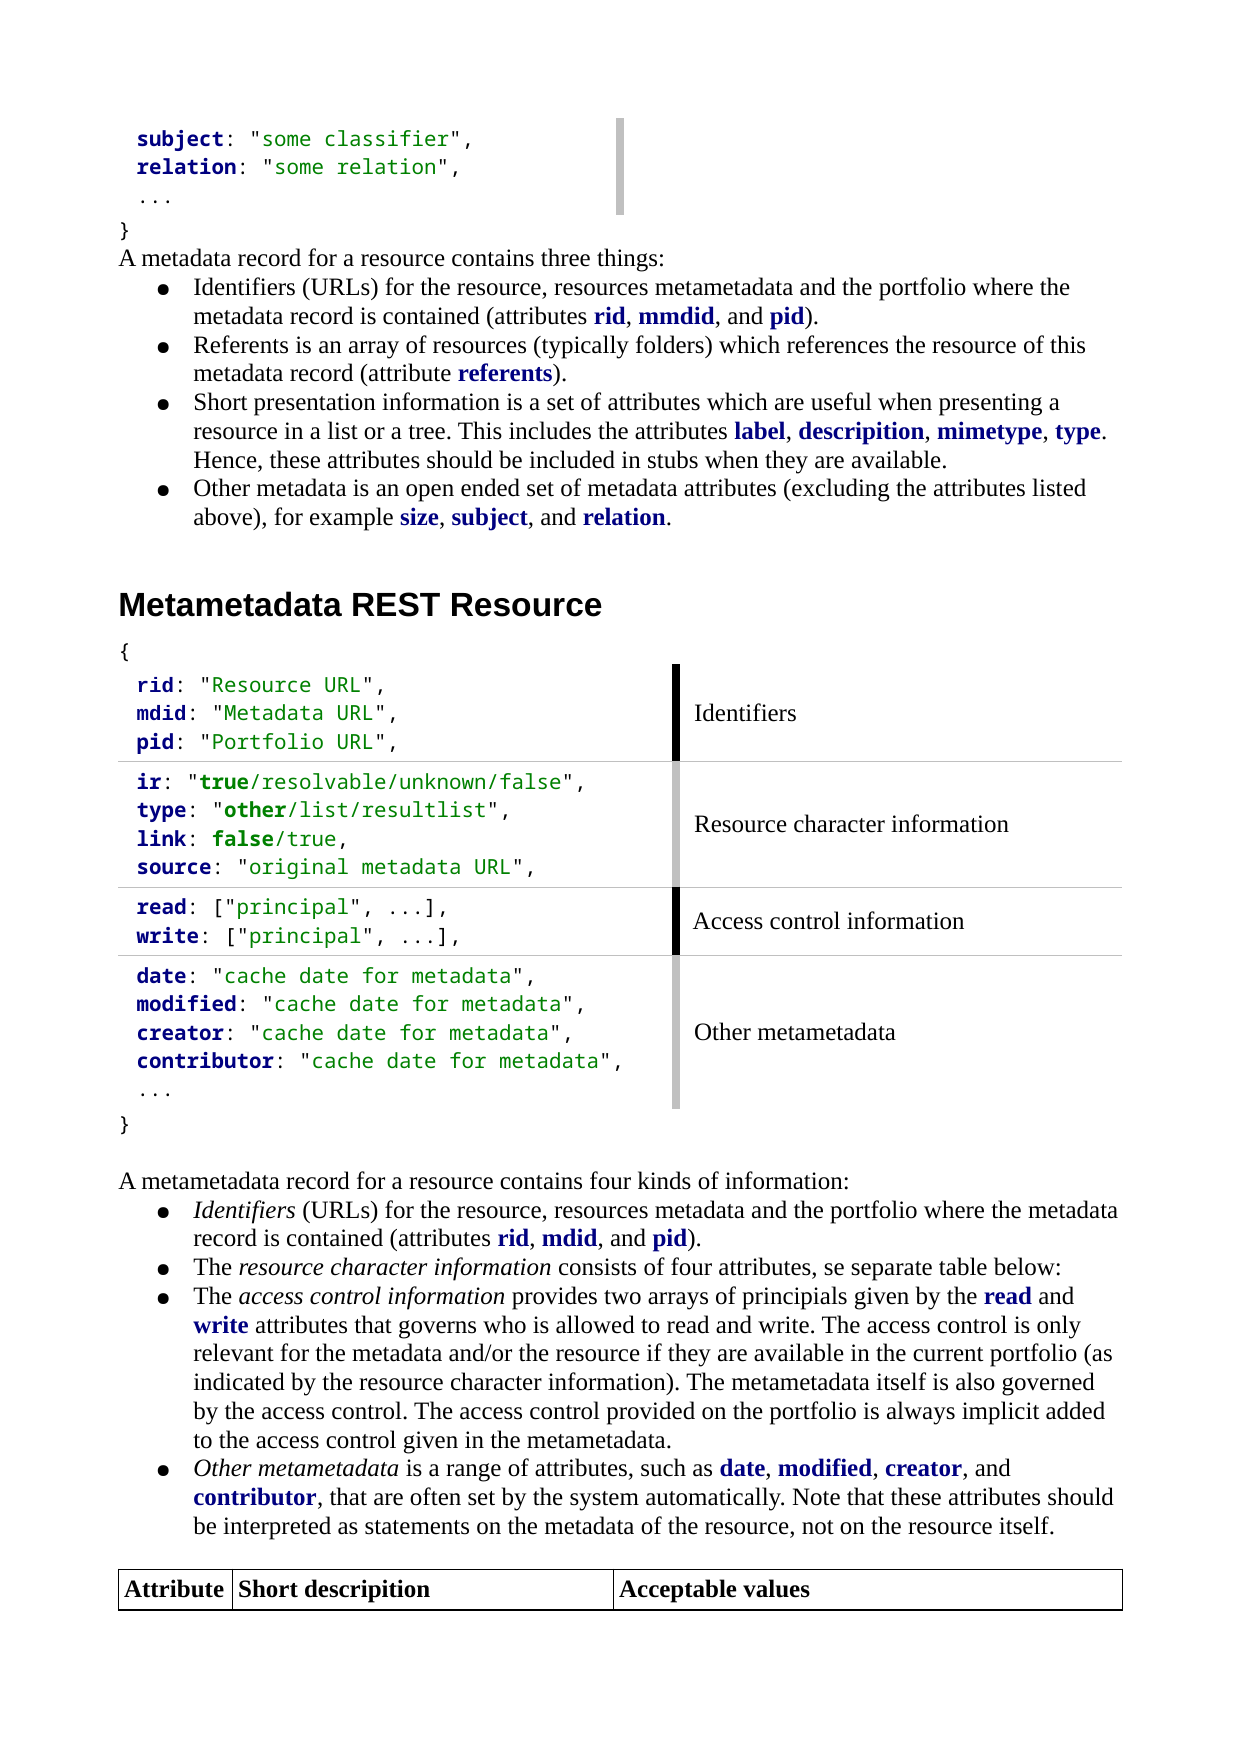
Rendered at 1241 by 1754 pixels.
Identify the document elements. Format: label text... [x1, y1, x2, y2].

table_header Attribute [119, 1570, 232, 1609]
subtitle Metametadata REST Resource [118, 585, 1122, 623]
list Identifiers (URLs) for the resource, resources metadata and the portfolio where the metadata record is contained (attributes rid, mdid, and pid). [156, 1195, 1122, 1252]
list Referents is an array of resources (typically folders) which references the resource of this metadata record (attribute referents). [156, 330, 1122, 387]
table_cell Other metametadata [680, 956, 1122, 1109]
list Short presentation information is a set of attributes which are useful when presenting a resource in a list or a tree. This includes the attributes label, descripition, mimetype, type. Hence, these attributes should be included in stubs when they are available. [156, 387, 1122, 473]
table_cell subject: "some classifier", relation: "some relation", ... [118, 118, 616, 215]
text { [118, 636, 1122, 664]
text A metametadata record for a resource contains four kinds of information: [118, 1166, 1122, 1195]
text } [118, 1109, 1122, 1137]
table_cell ir: "true/resolvable/unknown/false", type: "other/list/resultlist", link: false/true, source: "original metadata URL", [118, 762, 672, 887]
table_header rid: "Resource URL", mdid: "Metadata URL", pid: "Portfolio URL", [118, 664, 672, 761]
list Other metadata is an open ended set of metadata attributes (excluding the attributes listed above), for example size, subject, and relation. [156, 473, 1122, 531]
table_cell read: ["principal", ...], write: ["principal", ...], [118, 888, 672, 955]
list The resource character information consists of four attributes, se separate table below: [156, 1252, 1122, 1281]
text } [118, 215, 1122, 243]
table_cell Access control information [680, 888, 1122, 955]
table_header Identifiers [680, 664, 1122, 761]
list Identifiers (URLs) for the resource, resources metametadata and the portfolio where the metadata record is contained (attributes rid, mmdid, and pid). [156, 272, 1122, 330]
text A metadata record for a resource contains three things: [118, 243, 1122, 272]
list Other metametadata is a range of attributes, such as date, modified, creator, and contributor, that are often set by the system automatically. Note that these attributes should be interpreted as statements on the metadata of the resource, not on the resource itself. [156, 1453, 1122, 1540]
list The access control information provides two arrays of principials given by the read and write attributes that governs who is allowed to read and write. The access control is only relevant for the metadata and/or the resource if they are available in the current portfolio (as indicated by the resource character information). The metametadata itself is also governed by the access control. The access control provided on the portfolio is always implicit added to the access control given in the metametadata. [156, 1281, 1122, 1453]
table_header Short descripition [233, 1570, 613, 1609]
table_cell date: "cache date for metadata", modified: "cache date for metadata", creator: "cache date for metadata", contributor: "cache date for metadata", ... [118, 956, 672, 1109]
table_cell Resource character information [680, 762, 1122, 887]
table_cell [624, 118, 1122, 215]
table_header Acceptable values [614, 1570, 1122, 1609]
